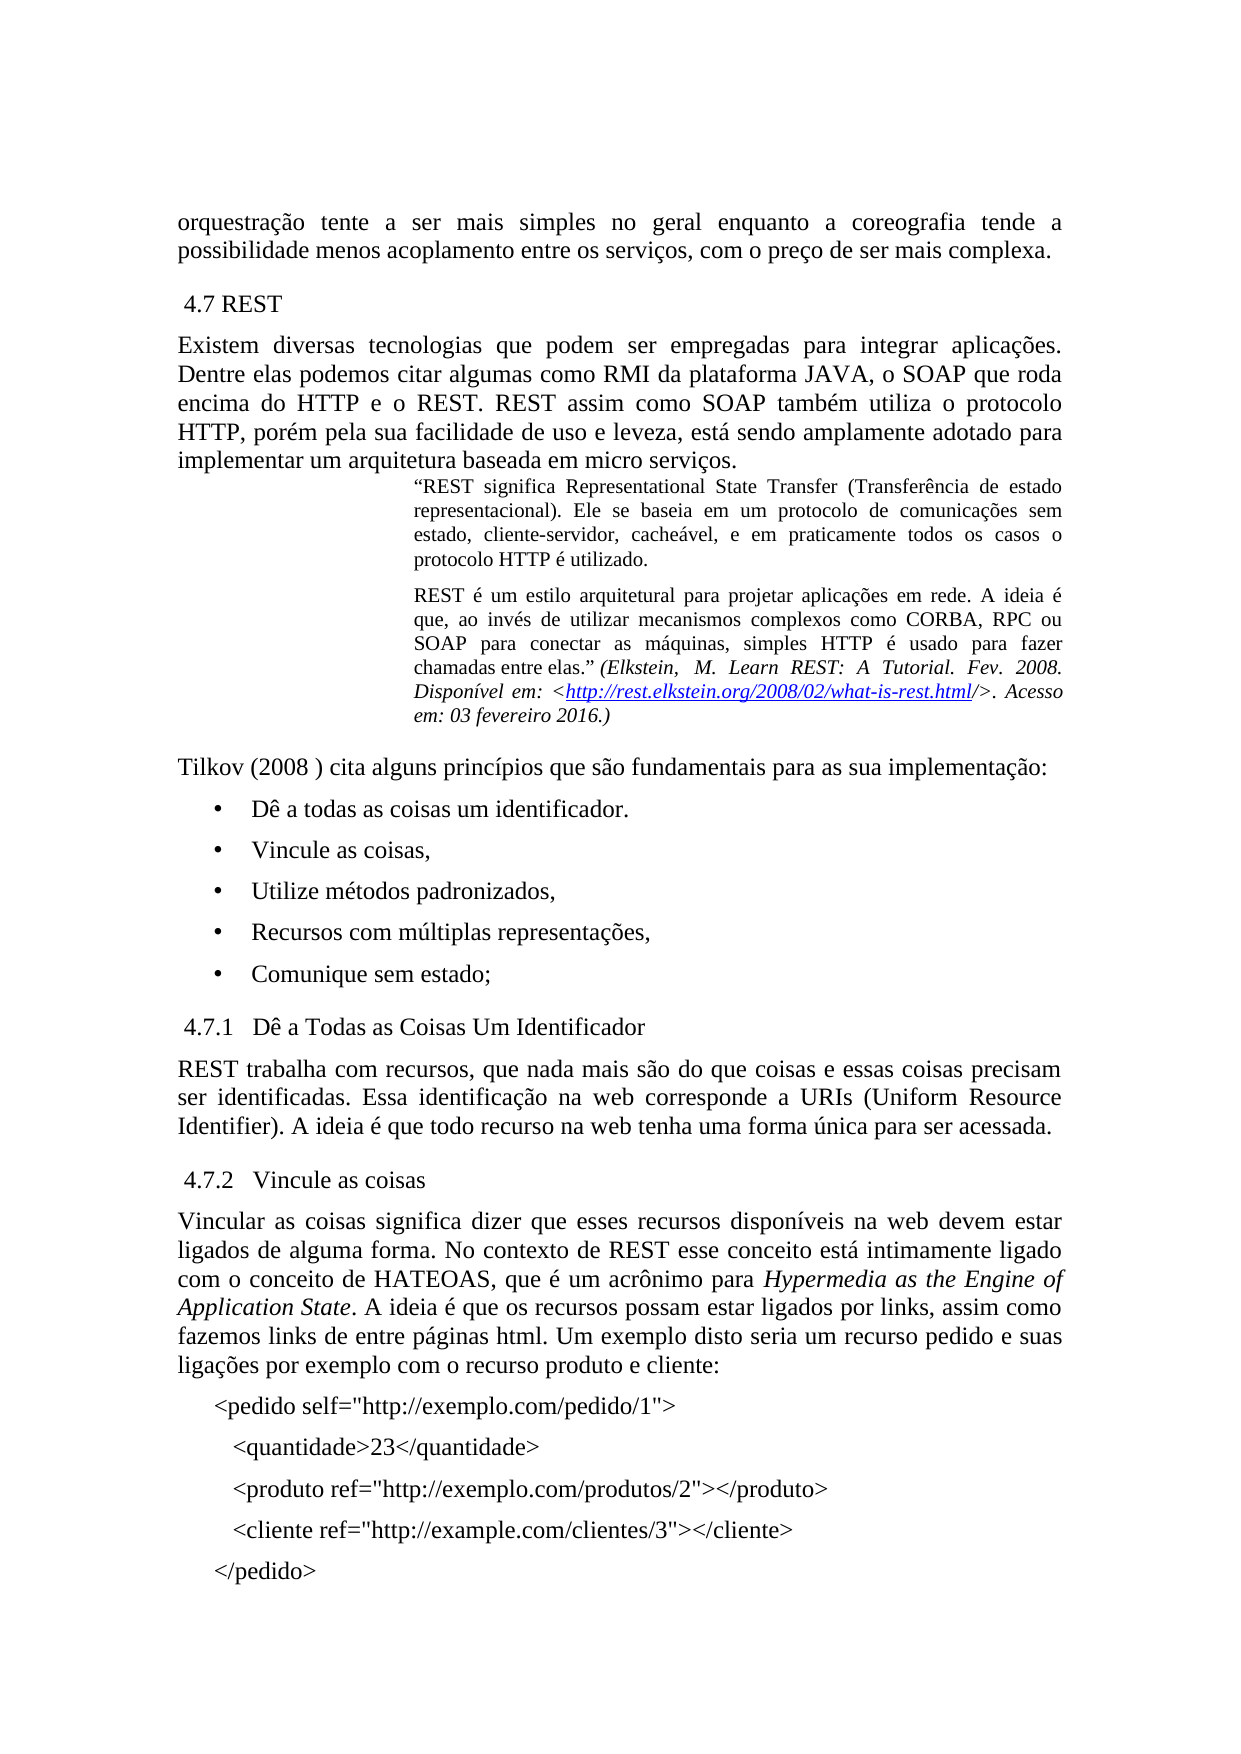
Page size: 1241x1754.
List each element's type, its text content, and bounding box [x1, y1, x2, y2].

text orquestração tente a ser mais simples no geral enquanto a coreografia tende a possibilidade menos acoplamento entre os serviços, com o preço de ser mais complexa. [177, 207, 1063, 264]
list Comunique sem estado; [213, 959, 1063, 987]
text <pedido self="http://exemplo.com/pedido/1"> [213, 1391, 1063, 1420]
list Recursos com múltiplas representações, [213, 917, 1063, 946]
text <cliente ref="http://example.com/clientes/3"></cliente> [213, 1515, 1063, 1544]
text “REST significa Representational State Transfer (Transferência de estado representacional). Ele se baseia em um protocolo de comunicações sem estado, cliente-servidor, cacheável, e em praticamente todos os casos o protocolo HTTP é utilizado. [413, 474, 1063, 571]
subtitle Vincule as coisas [177, 1165, 1063, 1194]
list Vincule as coisas, [213, 835, 1063, 864]
text REST trabalha com recursos, que nada mais são do que coisas e essas coisas precisam ser identificadas. Essa identificação na web corresponde a URIs (Uniform Resource Identifier). A ideia é que todo recurso na web tenha uma forma única para ser acessada. [140, 1054, 1063, 1140]
text <produto ref="http://exemplo.com/produtos/2"></produto> [213, 1474, 1063, 1502]
text Vincular as coisas significa dizer que esses recursos disponíveis na web devem estar ligados de alguma forma. No contexto de REST esse conceito está intimamente ligado com o conceito de HATEOAS, que é um acrônimo para Hypermedia as the Engine of Application State. A ideia é que os recursos possam estar ligados por links, assim como fazemos links de entre páginas html. Um exemplo disto seria um recurso pedido e suas ligações por exemplo com o recurso produto e cliente: [140, 1206, 1063, 1379]
text Existem diversas tecnologias que podem ser empregadas para integrar aplicações. Dentre elas podemos citar algumas como RMI da plataforma JAVA, o SOAP que roda encima do HTTP e o REST. REST assim como SOAP também utiliza o protocolo HTTP, porém pela sua facilidade de uso e leveza, está sendo amplamente adotado para implementar um arquitetura baseada em micro serviços. [177, 331, 1063, 474]
subtitle REST [177, 289, 1063, 318]
text <quantidade>23</quantidade> [213, 1432, 1063, 1461]
text </pedido> [213, 1556, 1063, 1585]
subtitle Dê a Todas as Coisas Um Identificador [177, 1012, 1063, 1041]
list Utilize métodos padronizados, [213, 876, 1063, 905]
list Dê a todas as coisas um identificador. [213, 794, 1063, 822]
text Tilkov (2008 ) cita alguns princípios que são fundamentais para as sua implementação: [177, 752, 1063, 781]
text REST é um estilo arquitetural para projetar aplicações em rede. A ideia é que, ao invés de utilizar mecanismos complexos como CORBA, RPC ou SOAP para conectar as máquinas, simples HTTP é usado para fazer chamadas entre elas.” (Elkstein, M. Learn REST: A Tutorial. Fev. 2008. Disponível em: <http://rest.elkstein.org/2008/02/what-is-rest.html/>. Acesso em: 03 fevereiro 2016.) [413, 583, 1063, 727]
